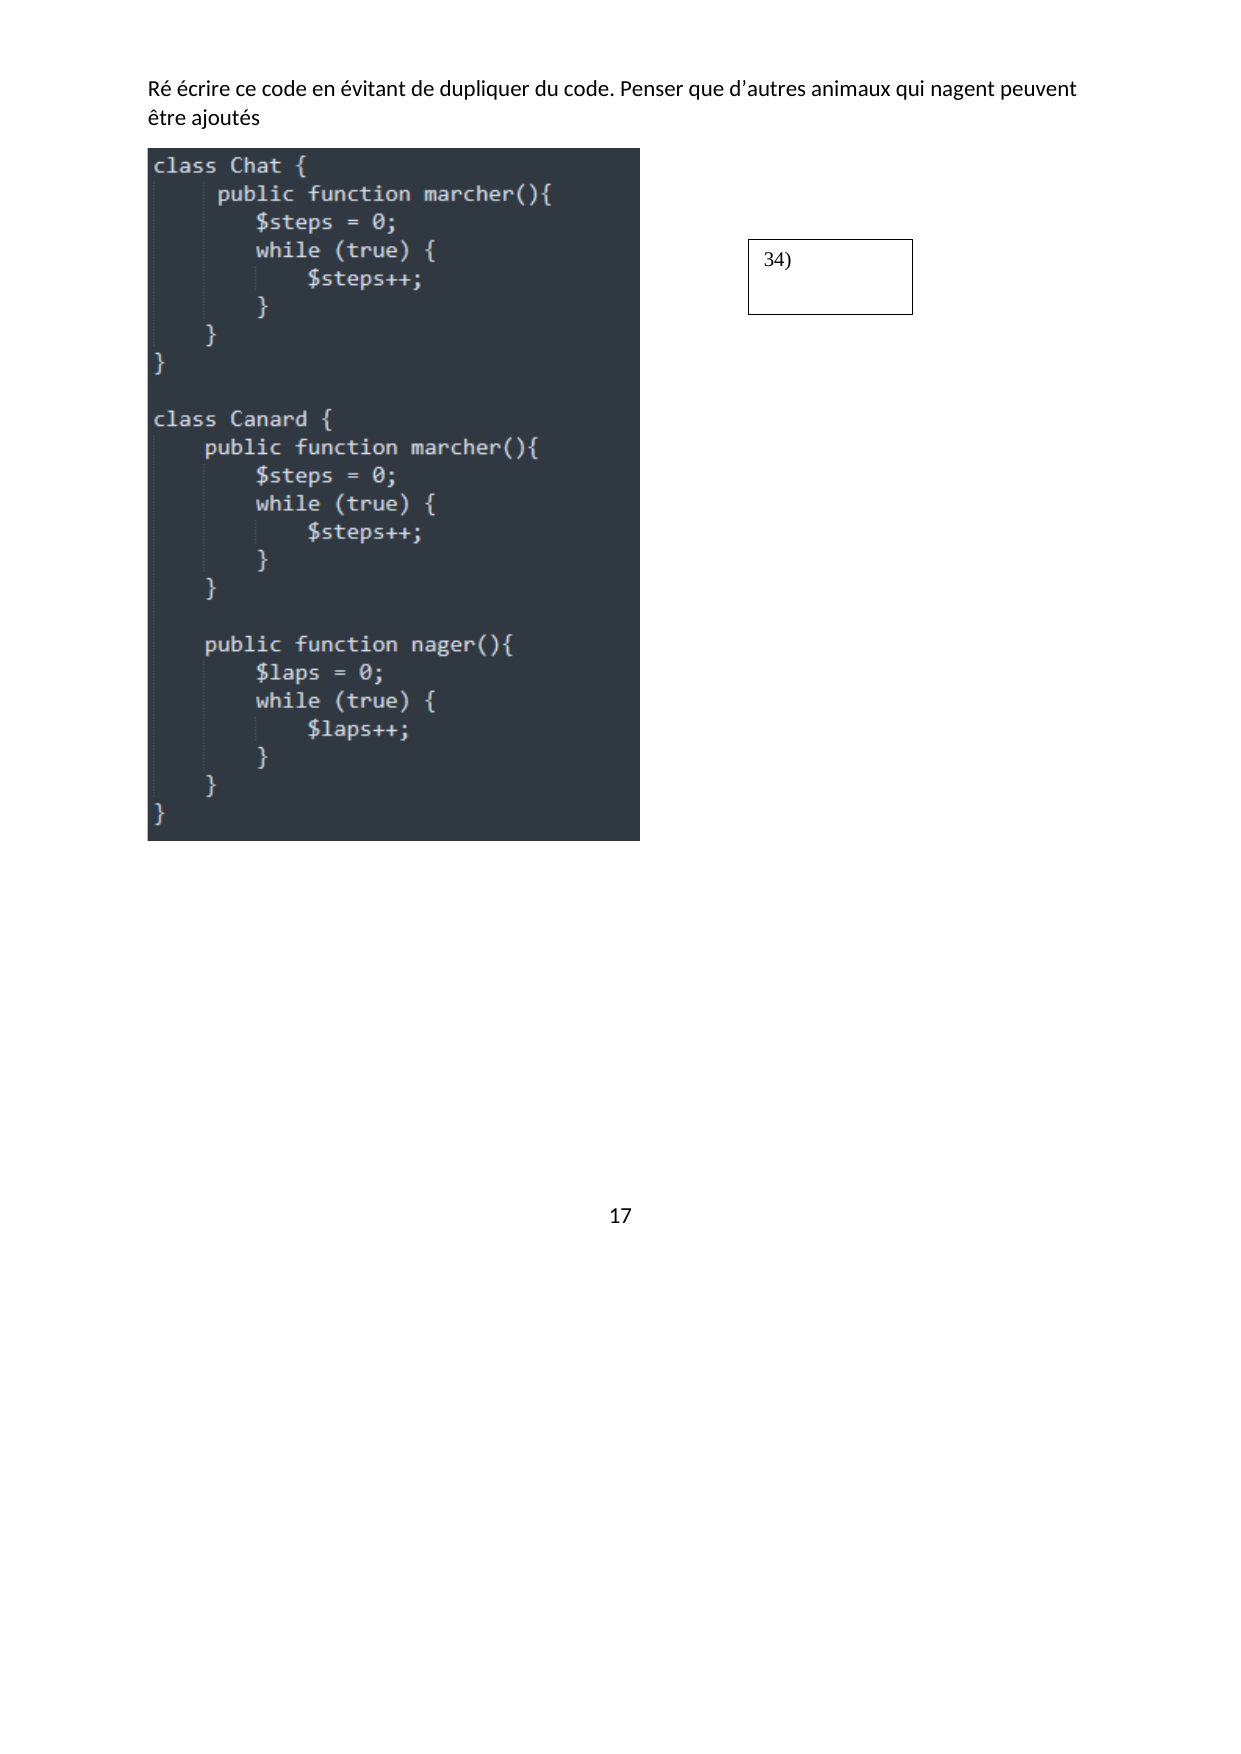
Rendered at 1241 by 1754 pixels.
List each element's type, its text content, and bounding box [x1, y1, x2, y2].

text Ré écrire ce code en évitant de dupliquer du code. Penser que d’autres animaux qui nagent peuvent être ajoutés [148, 74, 1093, 131]
picture [147, 148, 640, 841]
